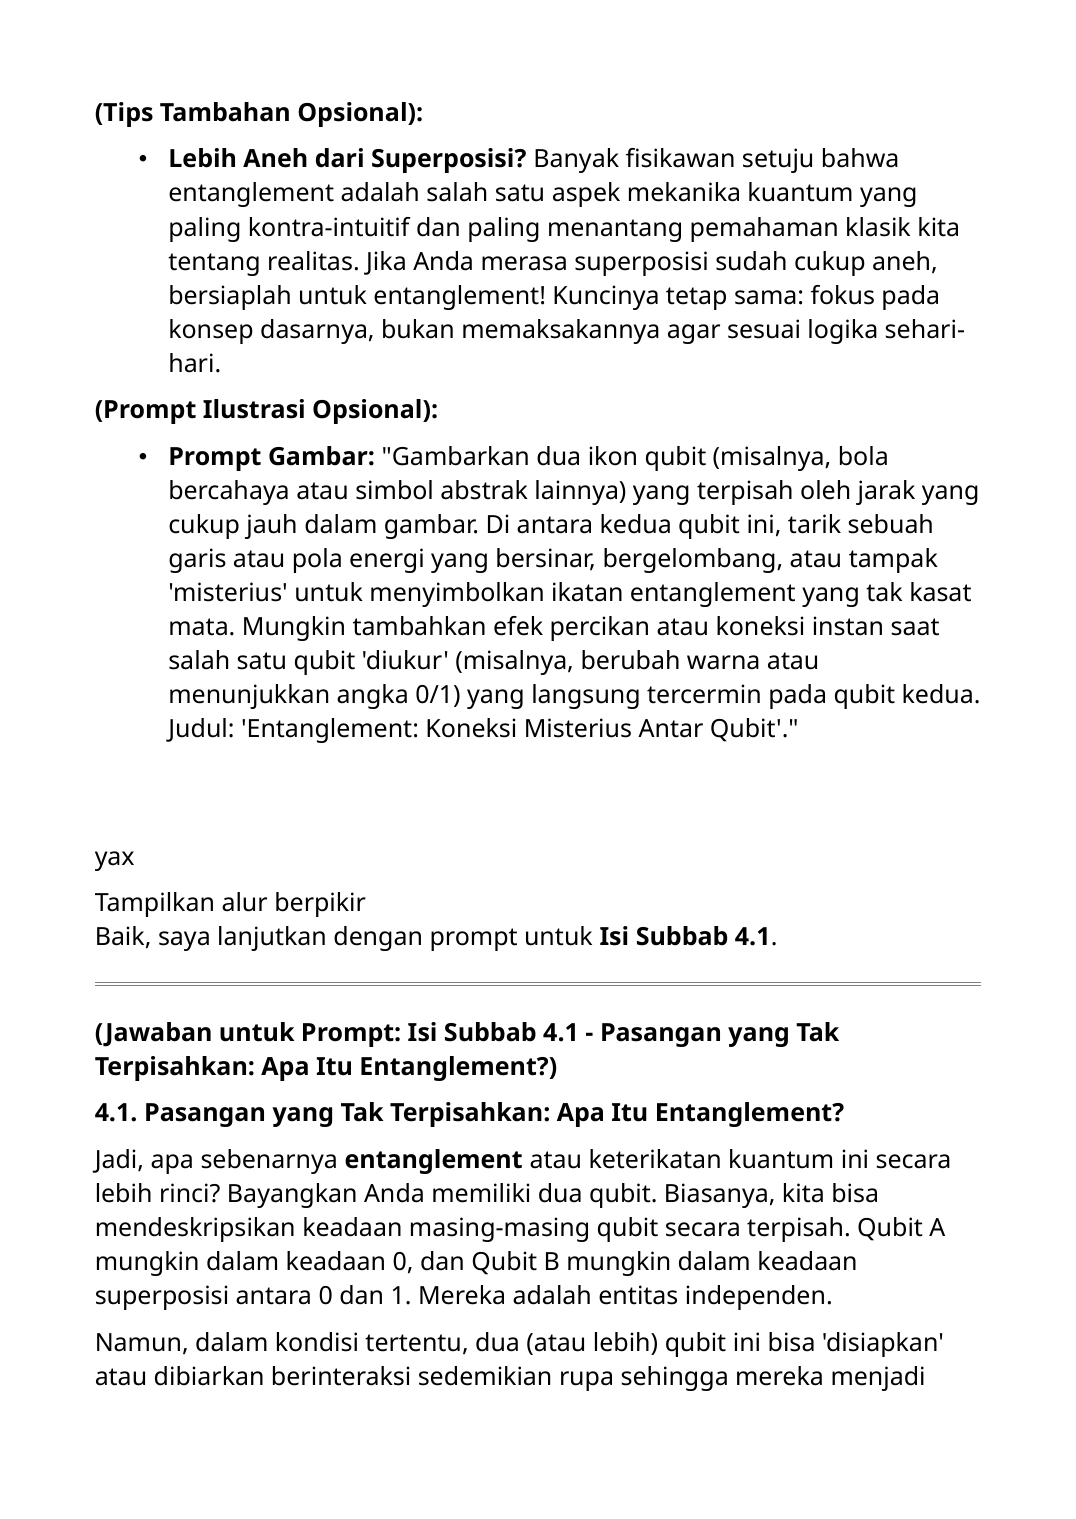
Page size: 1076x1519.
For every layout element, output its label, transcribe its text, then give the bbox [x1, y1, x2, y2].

text (Prompt Ilustrasi Opsional): [94, 392, 981, 426]
text 4.1. Pasangan yang Tak Terpisahkan: Apa Itu Entanglement? [94, 1095, 981, 1129]
text (Tips Tambahan Opsional): [94, 94, 981, 128]
list Lebih Aneh dari Superposisi? Banyak fisikawan setuju bahwa entanglement adalah salah satu aspek mekanika kuantum yang paling kontra-intuitif dan paling menantang pemahaman klasik kita tentang realitas. Jika Anda merasa superposisi sudah cukup aneh, bersiaplah untuk entanglement! Kuncinya tetap sama: fokus pada konsep dasarnya, bukan memaksakannya agar sesuai logika sehari-hari. [139, 141, 981, 379]
text Namun, dalam kondisi tertentu, dua (atau lebih) qubit ini bisa 'disiapkan' atau dibiarkan berinteraksi sedemikian rupa sehingga mereka menjadi [94, 1324, 981, 1392]
list Prompt Gambar: "Gambarkan dua ikon qubit (misalnya, bola bercahaya atau simbol abstrak lainnya) yang terpisah oleh jarak yang cukup jauh dalam gambar. Di antara kedua qubit ini, tarik sebuah garis atau pola energi yang bersinar, bergelombang, atau tampak 'misterius' untuk menyimbolkan ikatan entanglement yang tak kasat mata. Mungkin tambahkan efek percikan atau koneksi instan saat salah satu qubit 'diukur' (misalnya, berubah warna atau menunjukkan angka 0/1) yang langsung tercermin pada qubit kedua. Judul: 'Entanglement: Koneksi Misterius Antar Qubit'." [139, 438, 981, 745]
text Baik, saya lanjutkan dengan prompt untuk Isi Subbab 4.1. [94, 919, 981, 953]
text Jadi, apa sebenarnya entanglement atau keterikatan kuantum ini secara lebih rinci? Bayangkan Anda memiliki dua qubit. Biasanya, kita bisa mendeskripsikan keadaan masing-masing qubit secara terpisah. Qubit A mungkin dalam keadaan 0, dan Qubit B mungkin dalam keadaan superposisi antara 0 dan 1. Mereka adalah entitas independen. [94, 1141, 981, 1312]
text (Jawaban untuk Prompt: Isi Subbab 4.1 - Pasangan yang Tak Terpisahkan: Apa Itu Entanglement?) [94, 1014, 981, 1082]
text yax [94, 838, 981, 872]
text Tampilkan alur berpikir [94, 885, 981, 919]
